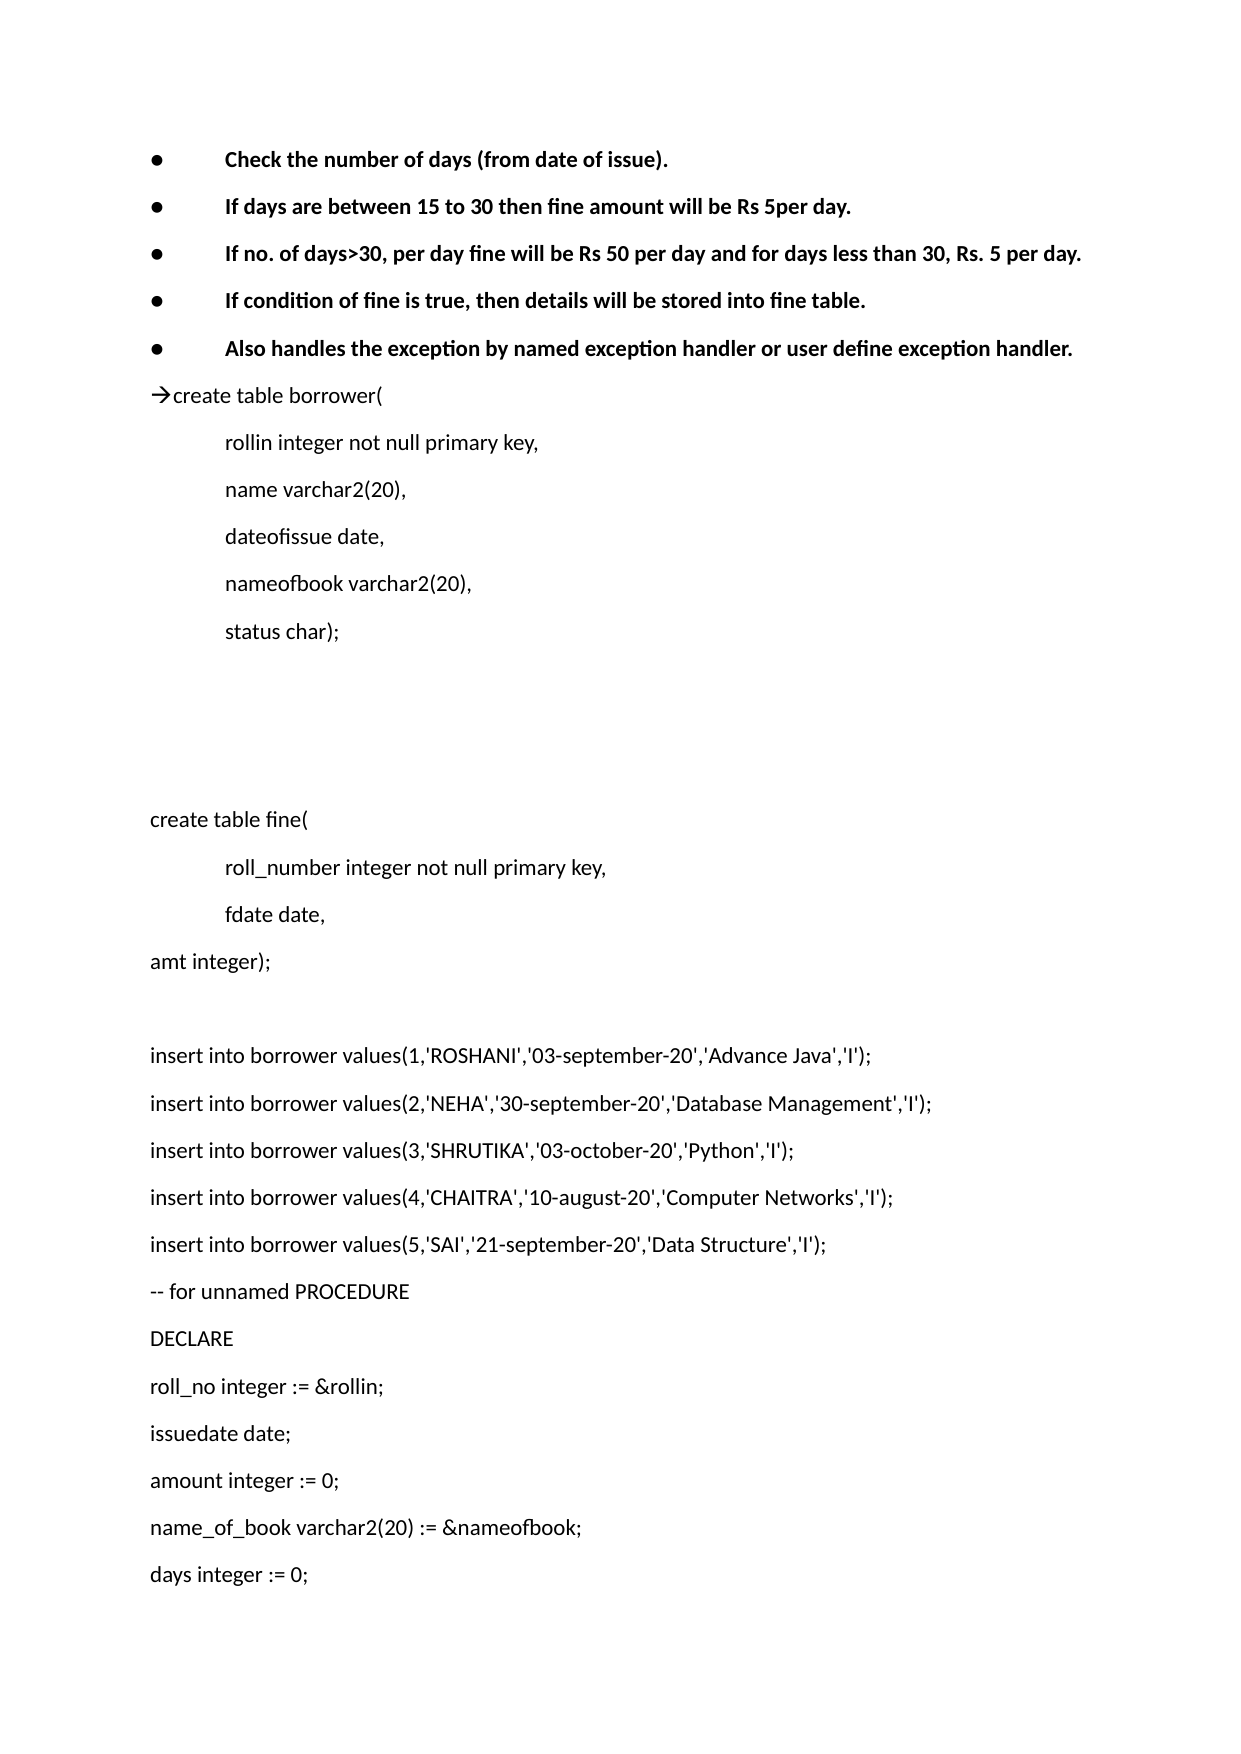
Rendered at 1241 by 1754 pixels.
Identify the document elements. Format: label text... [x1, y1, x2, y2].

text roll_no integer := &rollin; [150, 1377, 1090, 1400]
text rollin integer not null primary key, [150, 433, 1090, 456]
text status char); [150, 622, 1090, 645]
text ● Also handles the exception by named exception handler or user define exception handler. [150, 339, 1090, 362]
text ● Check the number of days (from date of issue). [150, 150, 1090, 173]
text fdate date, [150, 905, 1090, 928]
text amt integer); [150, 952, 1090, 975]
text amount integer := 0; [150, 1471, 1090, 1494]
text DECLARE [150, 1330, 1090, 1353]
text insert into borrower values(5,'SAI','21-september-20','Data Structure','I'); [150, 1235, 1090, 1258]
text create table fine( [150, 811, 1090, 833]
text name varchar2(20), [150, 480, 1090, 503]
text ● If no. of days>30, per day fine will be Rs 50 per day and for days less than 30, Rs. 5 per day. [150, 244, 1090, 267]
text issuedate date; [150, 1424, 1090, 1447]
text nameofbook varchar2(20), [150, 575, 1090, 598]
text ● If days are between 15 to 30 then fine amount will be Rs 5per day. [150, 197, 1090, 220]
text create table borrower( [150, 386, 1090, 409]
text insert into borrower values(1,'ROSHANI','03-september-20','Advance Java','I'); [150, 1047, 1090, 1069]
text ● If condition of fine is true, then details will be stored into fine table. [150, 292, 1090, 314]
text insert into borrower values(2,'NEHA','30-september-20','Database Management','I'); [150, 1094, 1090, 1117]
text insert into borrower values(4,'CHAITRA','10-august-20','Computer Networks','I'); [150, 1188, 1090, 1211]
text -- for unnamed PROCEDURE [150, 1282, 1090, 1305]
text insert into borrower values(3,'SHRUTIKA','03-october-20','Python','I'); [150, 1141, 1090, 1164]
text name_of_book varchar2(20) := &nameofbook; [150, 1518, 1090, 1541]
text dateofissue date, [150, 527, 1090, 550]
text roll_number integer not null primary key, [150, 858, 1090, 881]
text days integer := 0; [150, 1566, 1090, 1588]
